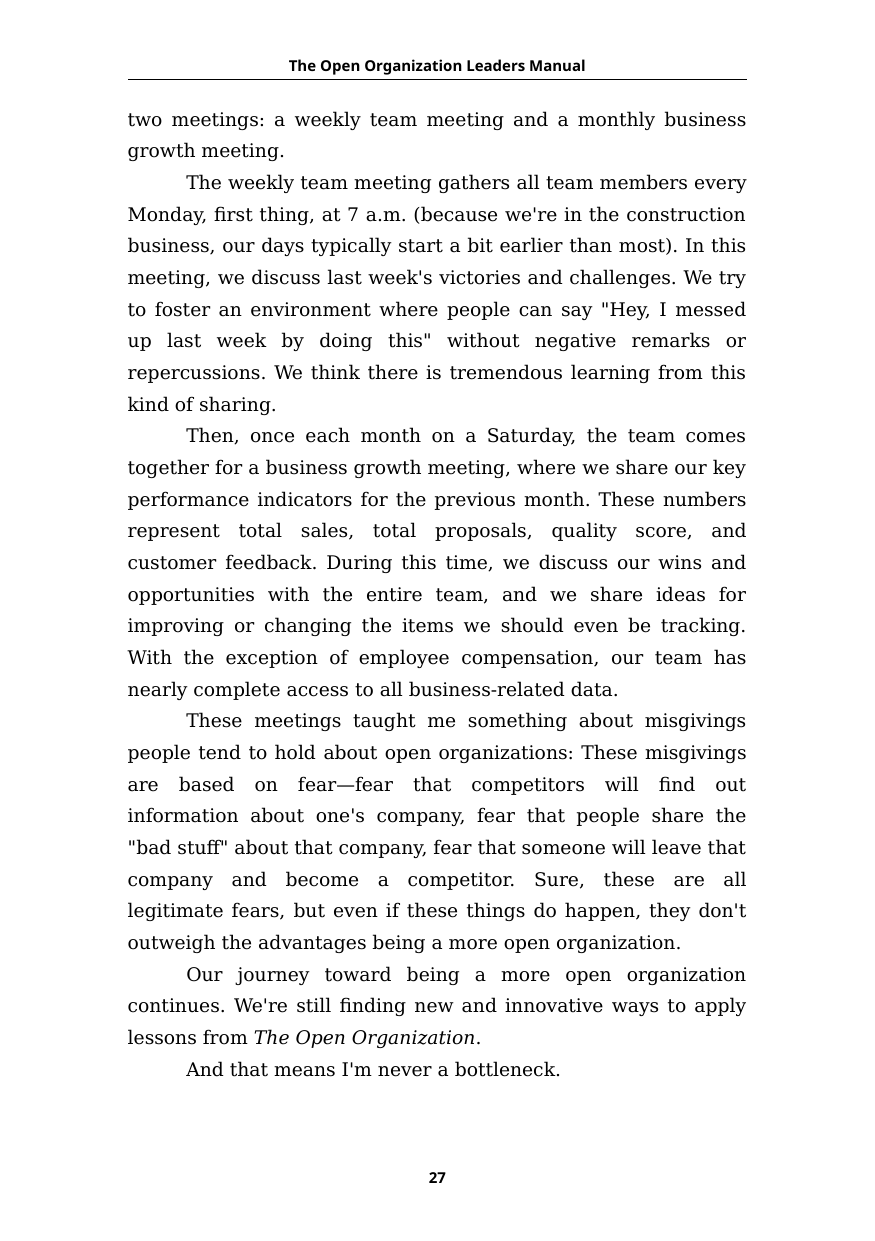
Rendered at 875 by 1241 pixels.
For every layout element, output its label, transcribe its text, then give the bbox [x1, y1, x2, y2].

text And that means I'm never a bottleneck. [127, 1059, 747, 1081]
text The weekly team meeting gathers all team members every Monday, first thing, at 7 a.m. (because we're in the construction business, our days typically start a bit earlier than most). In this meeting, we discuss last week's victories and challenges. We try to foster an environment where people can say "Hey, I messed up last week by doing this" without negative remarks or repercussions. We think there is tremendous learning from this kind of sharing. [127, 172, 747, 416]
text These meetings taught me something about misgivings people tend to hold about open organizations: These misgivings are based on fear—fear that competitors will find out information about one's company, fear that people share the "bad stuff" about that company, fear that someone will leave that company and become a competitor. Sure, these are all legitimate fears, but even if these things do happen, they don't outweigh the advantages being a more open organization. [127, 710, 747, 954]
text Our journey toward being a more open organization continues. We're still finding new and innovative ways to apply lessons from The Open Organization. [127, 964, 747, 1049]
text two meetings: a weekly team meeting and a monthly business growth meeting. [127, 109, 747, 162]
text Then, once each month on a Saturday, the team comes together for a business growth meeting, where we share our key performance indicators for the previous month. These numbers represent total sales, total proposals, quality score, and customer feedback. During this time, we discuss our wins and opportunities with the entire team, and we share ideas for improving or changing the items we should even be tracking. With the exception of employee compensation, our team has nearly complete access to all business-related data. [127, 425, 747, 701]
